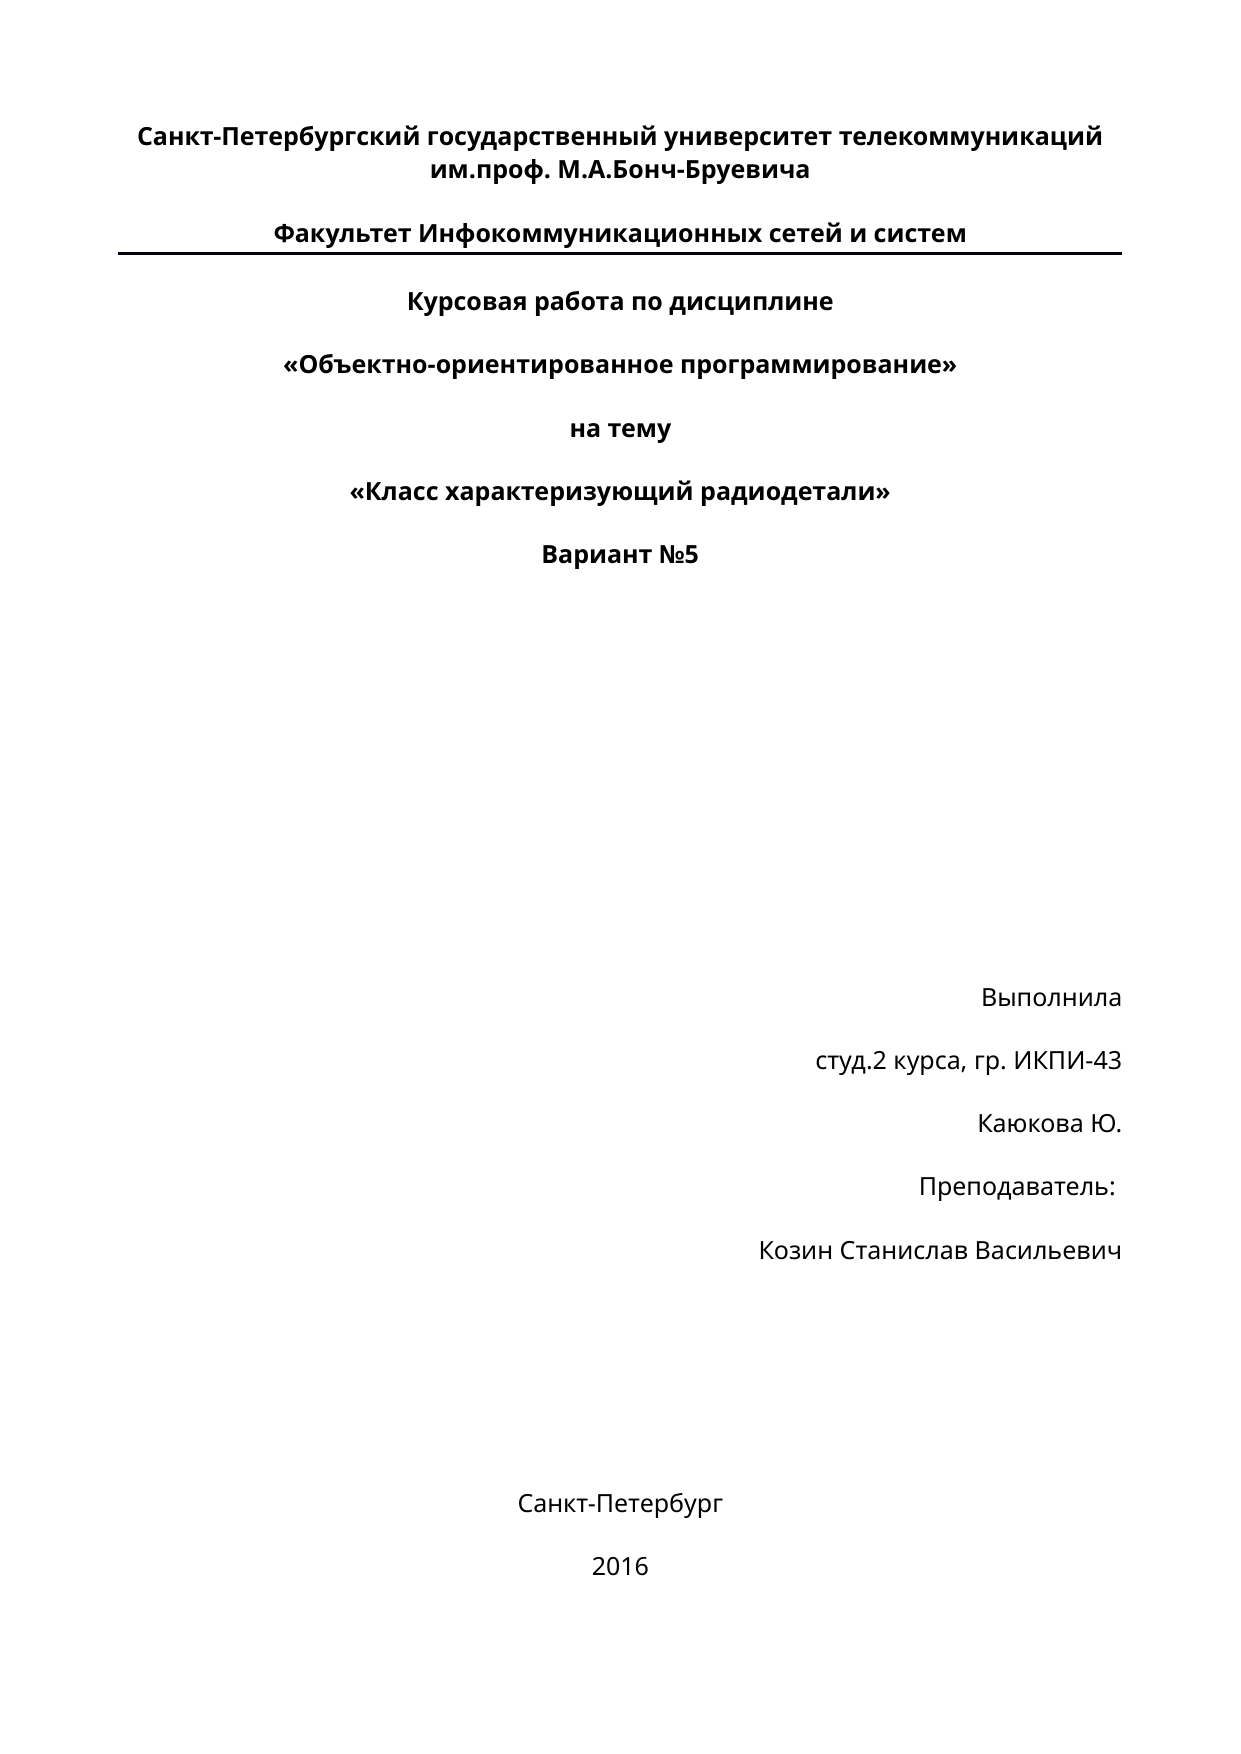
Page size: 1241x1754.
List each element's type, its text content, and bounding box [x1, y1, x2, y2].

text «Объектно-ориентированное программирование» [118, 347, 1122, 381]
text студ.2 курса, гр. ИКПИ-43 [723, 1043, 1122, 1077]
text Преподаватель: [723, 1169, 1122, 1203]
text Каюкова Ю. [723, 1106, 1122, 1140]
text Санкт-Петербургский государственный университет телекоммуникаций им.проф. М.А.Бонч-Бруевича [118, 118, 1122, 186]
text Факультет Инфокоммуникационных сетей и систем [118, 215, 1122, 252]
text Курсовая работа по дисциплине [118, 284, 1122, 318]
text Выполнила [118, 979, 1122, 1013]
text «Класс характеризующий радиодетали» [118, 473, 1122, 508]
text Вариант №5 [118, 537, 1122, 571]
text на тему [118, 410, 1122, 444]
text Козин Станислав Васильевич [723, 1232, 1122, 1266]
text Санкт-Петербург [118, 1485, 1122, 1519]
text 2016 [118, 1548, 1122, 1582]
